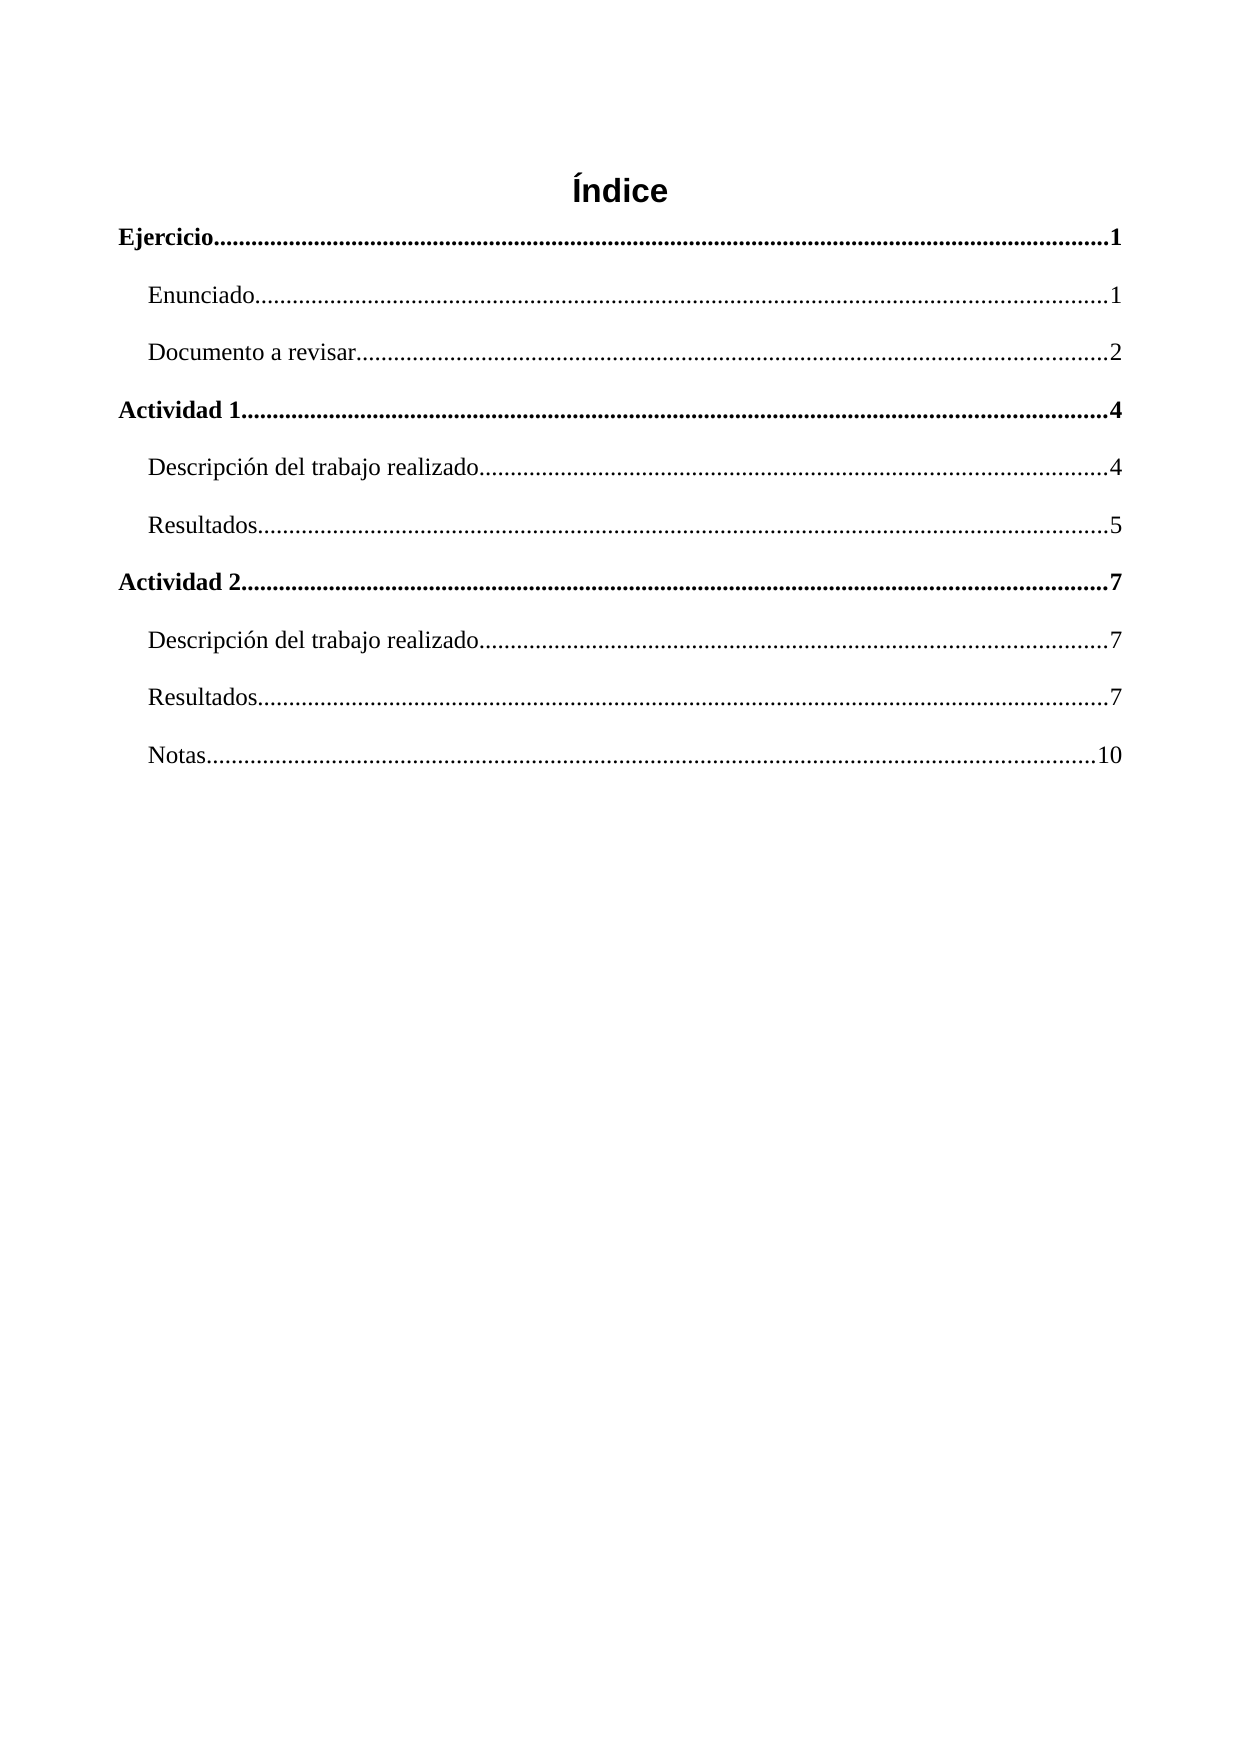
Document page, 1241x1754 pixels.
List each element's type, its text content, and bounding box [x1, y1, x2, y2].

text Notas 10 [148, 740, 1122, 769]
text Actividad 1 4 [118, 395, 1122, 424]
text Actividad 2 7 [118, 567, 1122, 596]
text Resultados 5 [148, 510, 1122, 539]
text Ejercicio 1 [118, 222, 1122, 251]
text Enunciado 1 [148, 280, 1122, 309]
subtitle Índice [118, 171, 1122, 210]
text Documento a revisar 2 [148, 337, 1122, 366]
text Descripción del trabajo realizado 7 [148, 625, 1122, 654]
text Resultados 7 [148, 682, 1122, 711]
text Descripción del trabajo realizado 4 [148, 452, 1122, 481]
